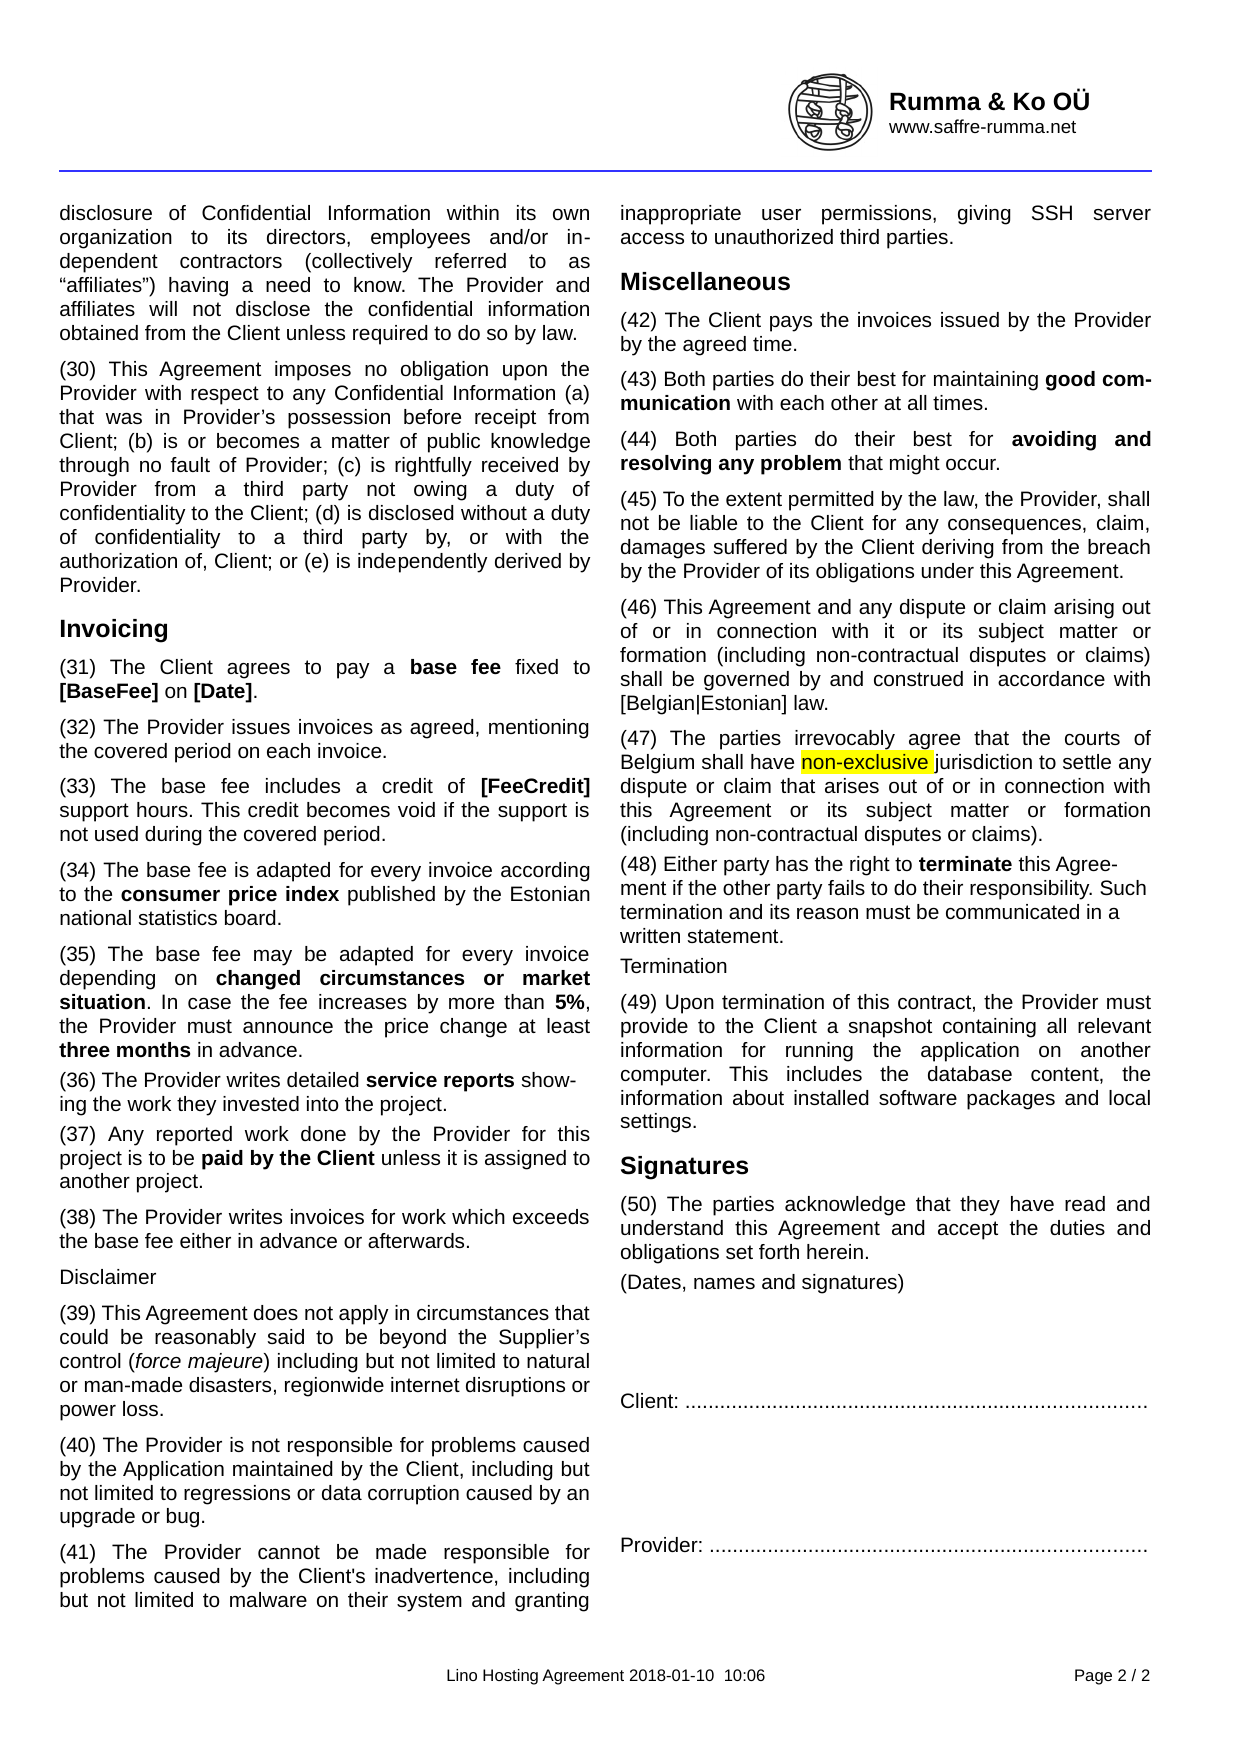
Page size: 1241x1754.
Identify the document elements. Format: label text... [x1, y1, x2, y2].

text (Dates, names and signatures) Client: Provider: [620, 1269, 1152, 1557]
text (38) The Provider writes invoices for work which exceeds the base fee either in advance or afterwards. [59, 1205, 591, 1253]
text (30) This Agreement imposes no obligation upon the Provider with respect to any Confidential Information (a) that was in Provider’s possession before receipt from Client; (b) is or becomes a matter of public know­ledge through no fault of Provider; (c) is rightfully received by Provider from a third party not owing a duty of confidentiality to the Client; (d) is disclosed without a duty of confi­dentiality to a third party by, or with the authorization of, Client; or (e) is inde­pendently derived by Provider. [59, 357, 591, 596]
text inappropriate user permissions, giving SSH server access to unauthorized third parties. [620, 201, 1152, 249]
text (45) To the extent permitted by the law, the Provider, shall not be liable to the Client for any consequences, claim, damages suffered by the Client deriving from the breach by the Provider of its obligations under this Agreement. [620, 487, 1152, 583]
subtitle Miscellaneous [620, 267, 1152, 296]
text (36) The Provider writes detailed service reports show­ing the work they invested into the project. [59, 1068, 591, 1116]
subtitle Invoicing [59, 614, 591, 643]
text (48) Either party has the right to terminate this Agree­ment if the other party fails to do their responsibility. Such termination and its reason must be communicated in a written statement. [620, 852, 1152, 948]
picture [781, 67, 878, 157]
text (44) Both parties do their best for avoiding and resolving any problem that might occur. [620, 427, 1152, 475]
text (37) Any reported work done by the Provider for this project is to be paid by the Client unless it is assigned to another project. [59, 1121, 591, 1193]
text (41) The Provider cannot be made responsible for problems caused by the Client's inadvertence, including but not limited to malware on their system and granting [59, 1540, 591, 1612]
text (50) The parties acknowledge that they have read and understand this Agreement and accept the duties and obligations set forth herein. [620, 1192, 1152, 1263]
text (35) The base fee may be adapted for every invoice depending on changed circumstances or market situation. In case the fee increases by more than 5%, the Provider must announce the price change at least three months in advance. [59, 942, 591, 1062]
text (47) The parties irrevocably agree that the courts of Belgium shall have non-exclusive jurisdiction to settle any dispute or claim that arises out of or in connection with this Agreement or its subject matter or formation (including non-contractual disputes or claims). [620, 726, 1152, 846]
text (46) This Agreement and any dispute or claim arising out of or in connection with it or its subject matter or formation (including non-contractual disputes or claims) shall be governed by and construed in accordance with [Belgian|Estonian] law. [620, 594, 1152, 714]
text (43) Both parties do their best for maintaining good com­munication with each other at all times. [620, 367, 1152, 415]
subtitle Signatures [620, 1151, 1152, 1180]
text (32) The Provider issues invoices as agreed, mentioning the covered period on each invoice. [59, 714, 591, 762]
text (40) The Provider is not responsible for problems caused by the Application maintained by the Client, including but not limited to regressions or data corruption caused by an upgrade or bug. [59, 1432, 591, 1528]
text (49) Upon termination of this contract, the Provider must provide to the Client a snapshot containing all relevant information for running the application on another computer. This includes the database content, the information about installed software packages and local settings. [620, 989, 1152, 1133]
text (39) This Agreement does not apply in circumstances that could be reasonably said to be beyond the Supplier’s control (force majeure) including but not limited to natural or man-made disasters, regionwide internet disruptions or power loss. [59, 1301, 591, 1421]
text (34) The base fee is adapted for every invoice according to the consumer price index published by the Estonian national statistics board. [59, 858, 591, 930]
text disclos­ure of Confidential Information within its own organization to its directors, employees and/or in­dependent contractors (collec­tively referred to as “affiliates”) having a need to know. The Provider and affiliates will not disclose the con­fidential information obtained from the Client unless re­quired to do so by law. [59, 201, 591, 345]
text (33) The base fee includes a credit of [FeeCredit] support hours. This credit becomes void if the support is not used during the covered period. [59, 774, 591, 846]
text (42) The Client pays the invoices issued by the Provider by the agreed time. [620, 307, 1152, 355]
text (31) The Client agrees to pay a base fee fixed to [BaseFee] on [Date]. [59, 655, 591, 703]
